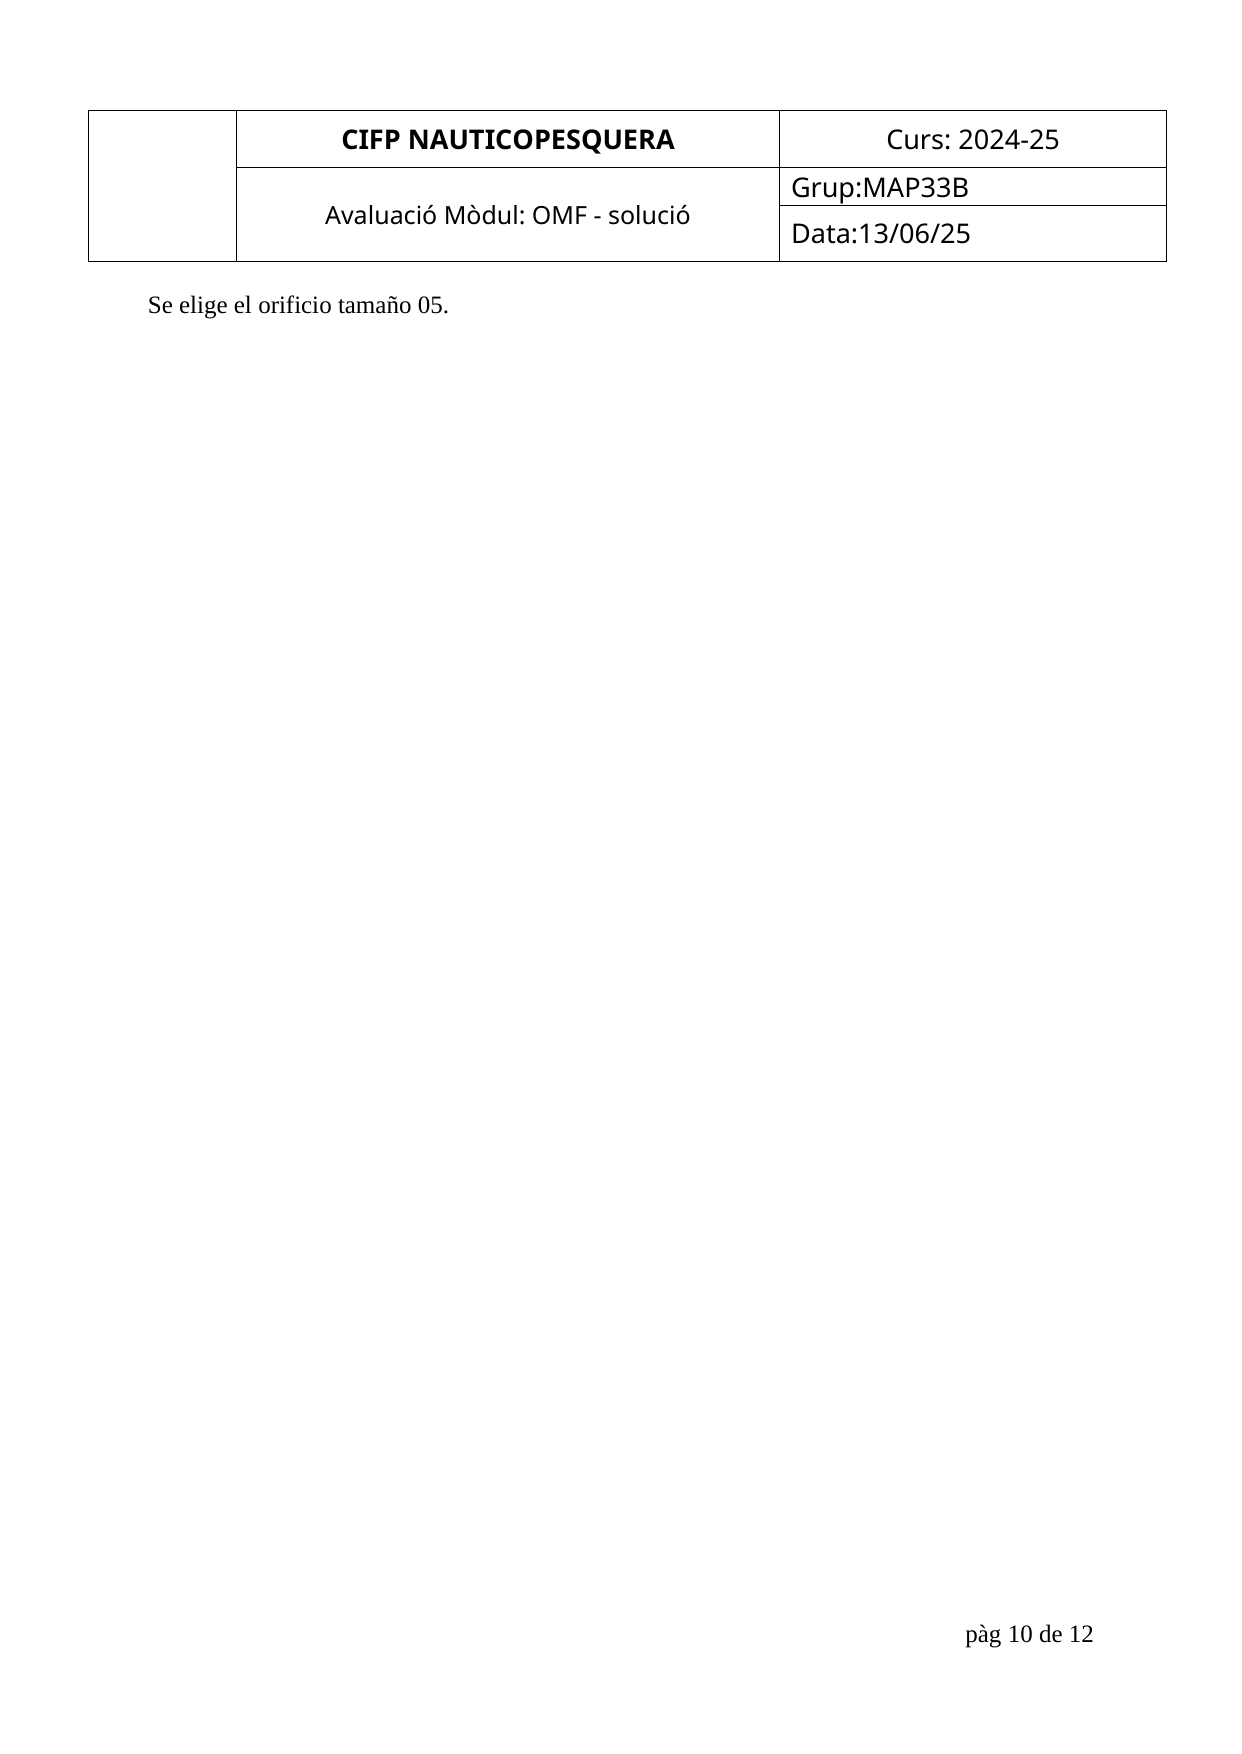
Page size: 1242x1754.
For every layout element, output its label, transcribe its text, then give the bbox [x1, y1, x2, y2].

text Se elige el orificio tamaño 05. [148, 290, 1094, 319]
